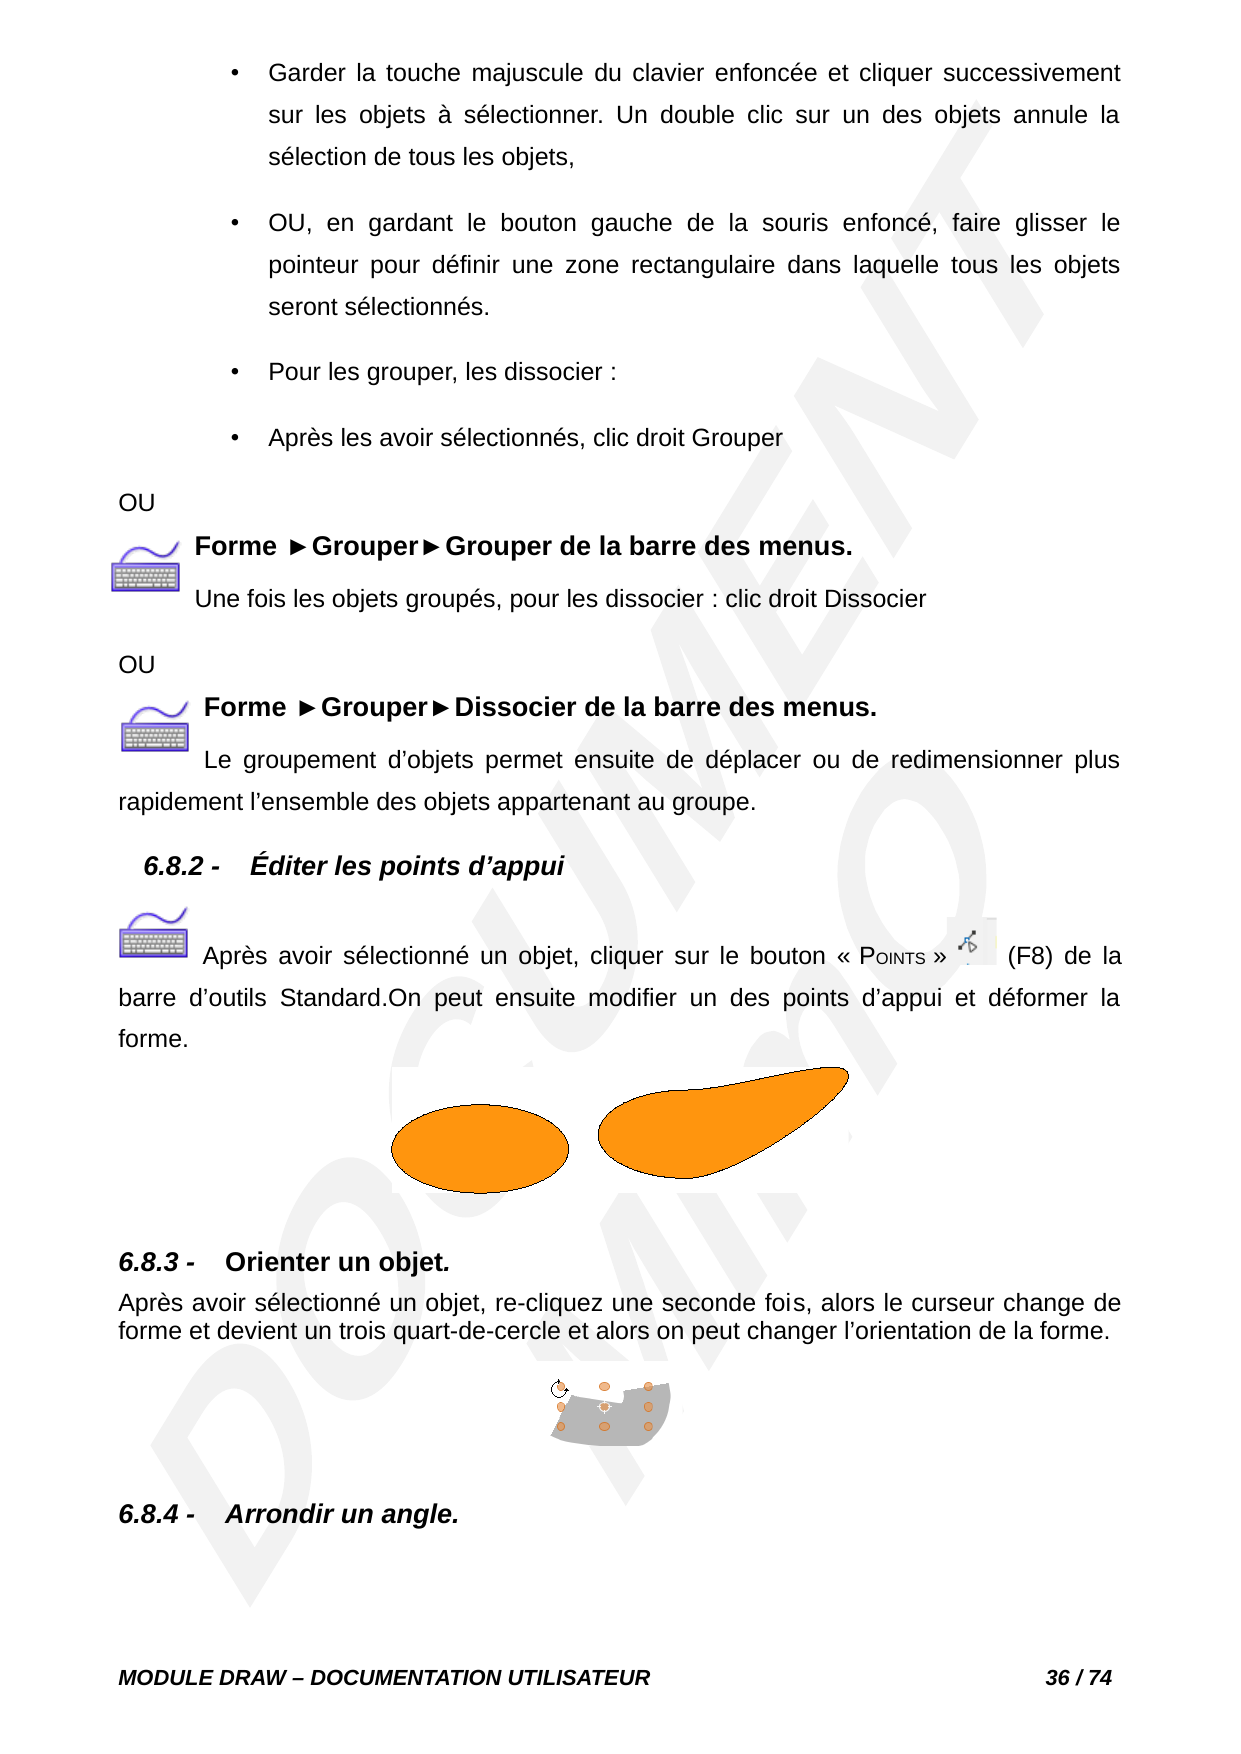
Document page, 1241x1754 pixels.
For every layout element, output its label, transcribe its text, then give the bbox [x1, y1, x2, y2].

text Le groupement d’objets permet ensuite de déplacer ou de redimensionner plus rapidement l’ensemble des objets appartenant au groupe. [118, 746, 1122, 816]
picture [115, 896, 191, 972]
text Forme ►Grouper►Dissocier de la barre des menus. [192, 692, 1122, 723]
picture [117, 690, 192, 766]
text OU [118, 650, 1122, 678]
subtitle Orienter un objet. [118, 1246, 1122, 1277]
picture [946, 917, 997, 965]
text Après avoir sélectionné un objet, re-cliquez une seconde fois, alors le curseur change de forme et devient un trois quart-de-cercle et alors on peut changer l’orientation de la forme. [118, 1289, 1122, 1345]
subtitle Arrondir un angle. [118, 1499, 1122, 1529]
picture [107, 531, 183, 606]
list Garder la touche majuscule du clavier enfoncée et cliquer successivement sur les objets à sélectionner. Un double clic sur un des objets annule la sélection de tous les objets, [231, 59, 1122, 171]
subtitle Éditer les points d’appui [143, 851, 1122, 881]
list Pour les grouper, les dissocier : [231, 358, 1122, 386]
list OU, en gardant le bouton gauche de la souris enfoncé, faire glisser le pointeur pour définir une zone rectangulaire dans laquelle tous les objets seront sélectionnés. [231, 208, 1122, 320]
text OU [118, 489, 1122, 517]
picture [529, 1361, 683, 1446]
text Forme ►Grouper►Grouper de la barre des menus. [183, 531, 1122, 561]
text Après avoir sélectionné un objet, cliquer sur le bouton « Points » (F8) de la barre d’outils Standard.On peut ensuite modifier un des points d’appui et déformer la forme. [118, 917, 1122, 1053]
text Une fois les objets groupés, pour les dissocier : clic droit Dissocier [118, 585, 1122, 613]
list Après les avoir sélectionnés, clic droit Grouper [231, 423, 1122, 451]
